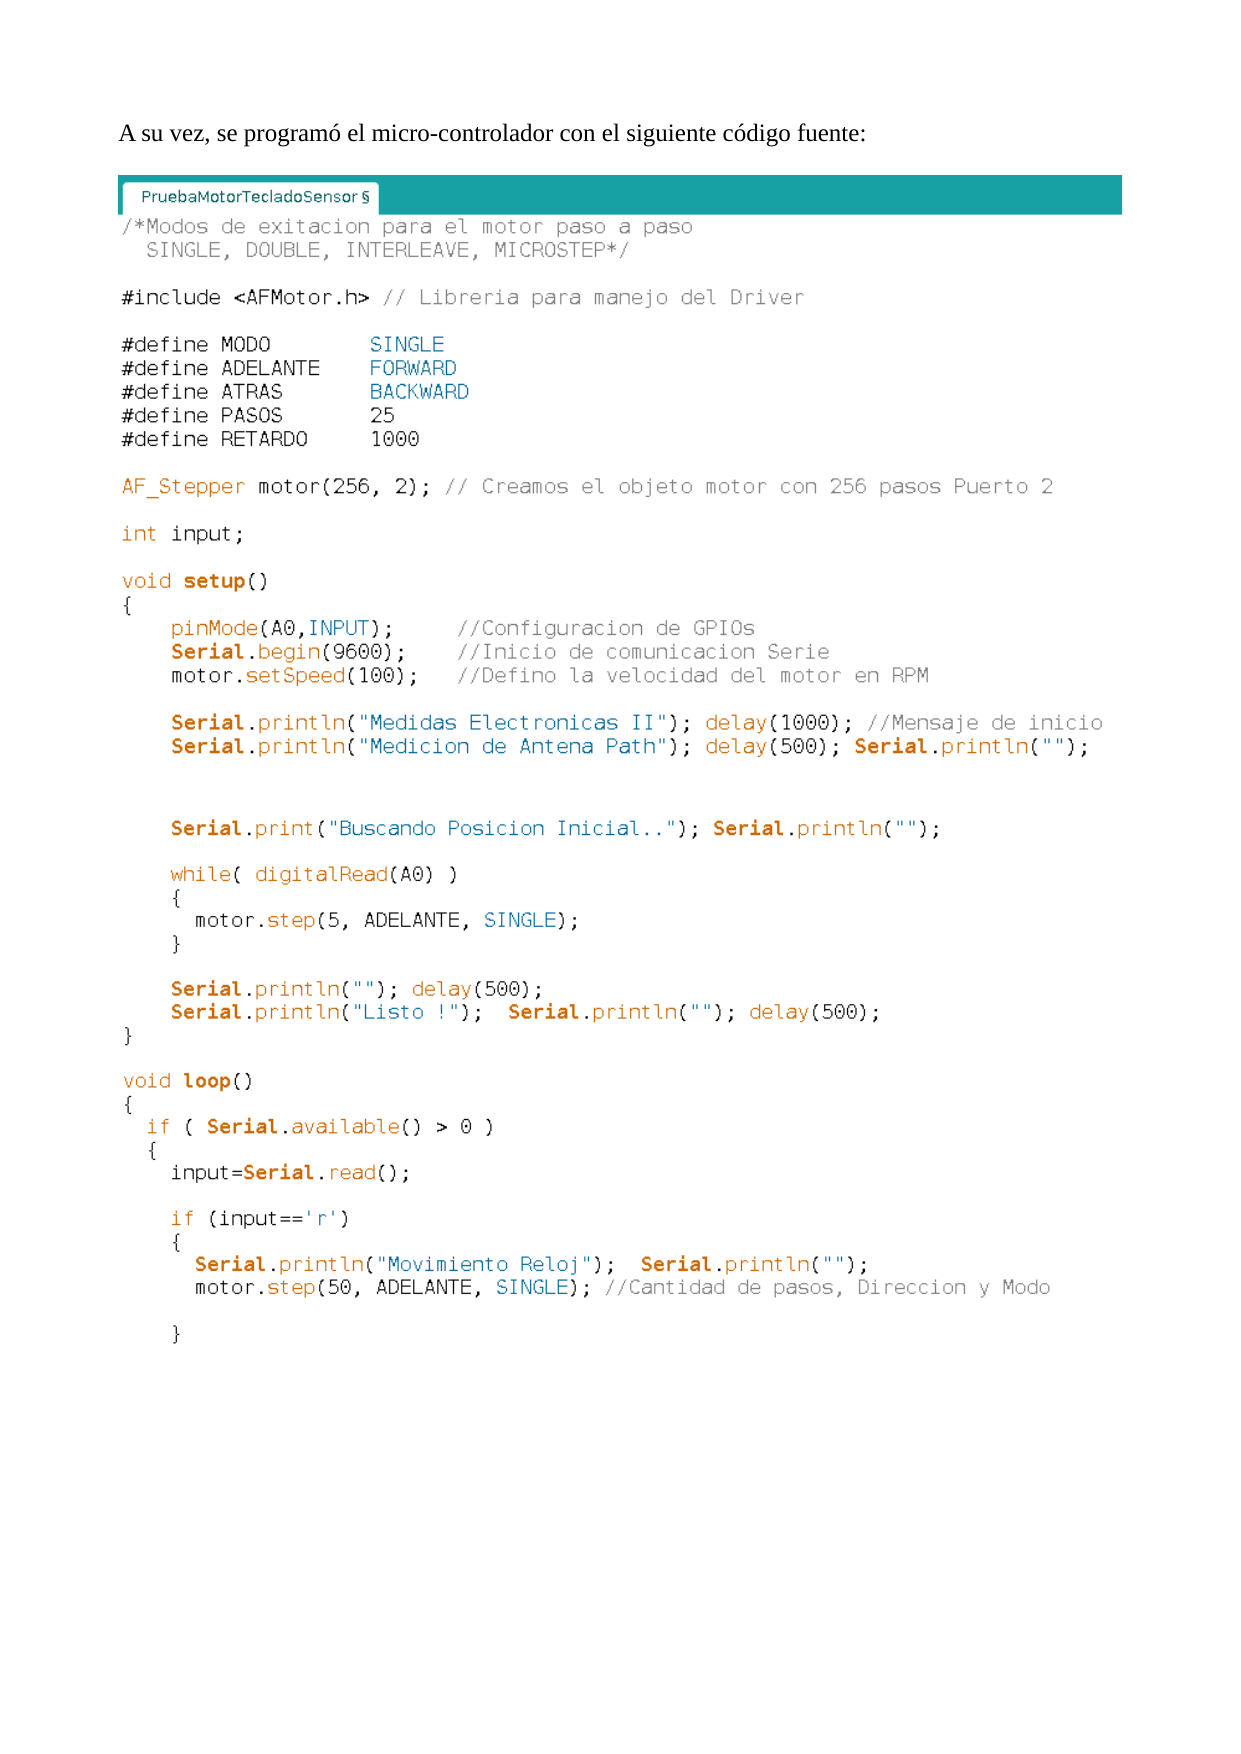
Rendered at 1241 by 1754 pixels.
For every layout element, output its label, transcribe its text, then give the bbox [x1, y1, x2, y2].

picture [118, 175, 1123, 772]
text A su vez, se programó el micro-controlador con el siguiente código fuente: [118, 118, 1122, 147]
picture [118, 800, 1123, 1346]
